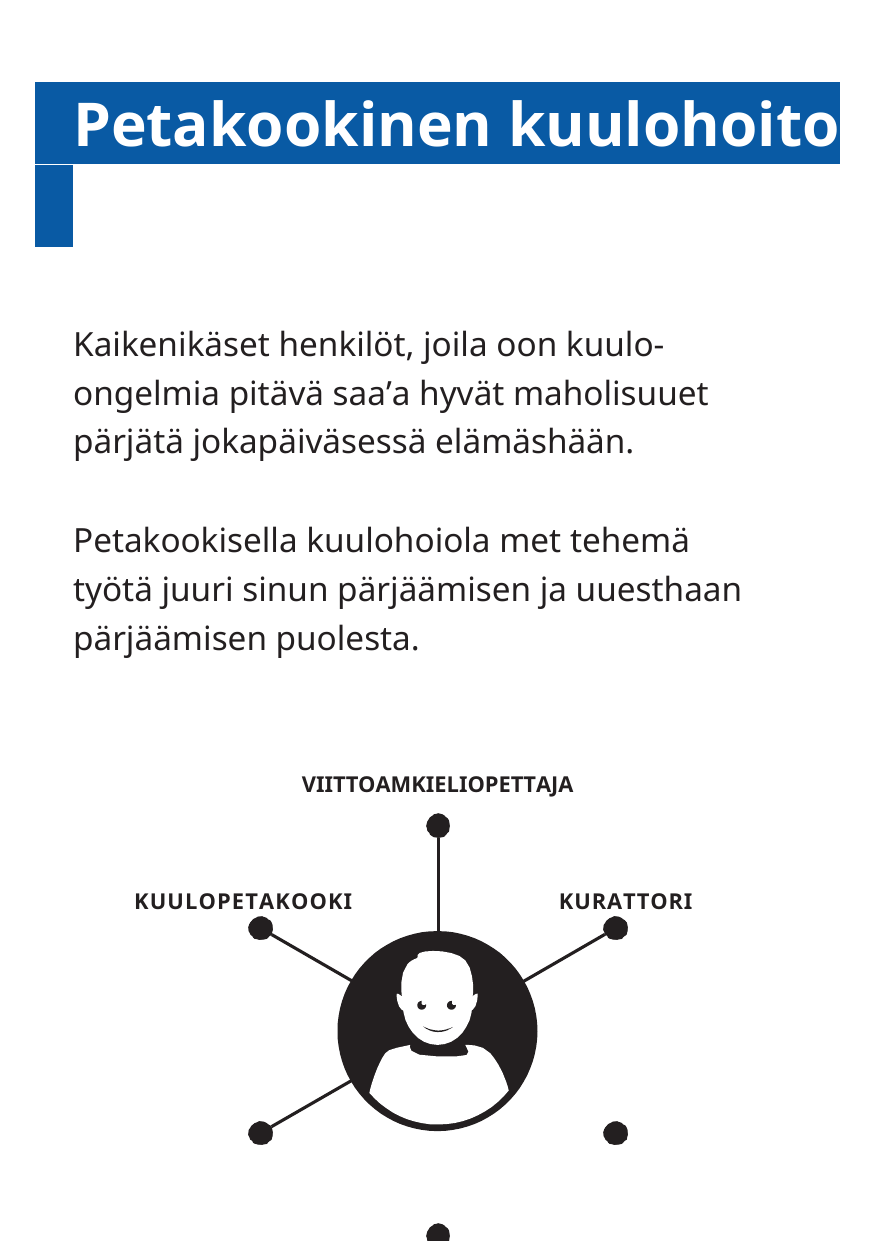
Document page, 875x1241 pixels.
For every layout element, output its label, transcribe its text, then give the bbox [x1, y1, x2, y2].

title Petakookinen kuulohoito [35, 82, 849, 247]
picture [603, 1121, 628, 1145]
picture [603, 916, 628, 940]
text Petakookisella kuulohoiola met tehemä työtä juuri sinun pärjäämisen ja uuesthaan pärjäämisen puolesta. [73, 517, 768, 660]
text Kaikenikäset henkilöt, joila oon kuulo-ongelmia pitävä saa’a hyvät maholisuuet pärjätä jokapäiväsessä elämäshään. [73, 320, 792, 464]
picture [426, 1223, 450, 1241]
picture [248, 916, 273, 940]
picture [248, 1121, 273, 1145]
picture [426, 813, 450, 838]
text VIITTOAMKIELIOPETTAJA [74, 769, 801, 799]
text KUULOPETAKOOKI KURATTORI [25, 886, 801, 916]
